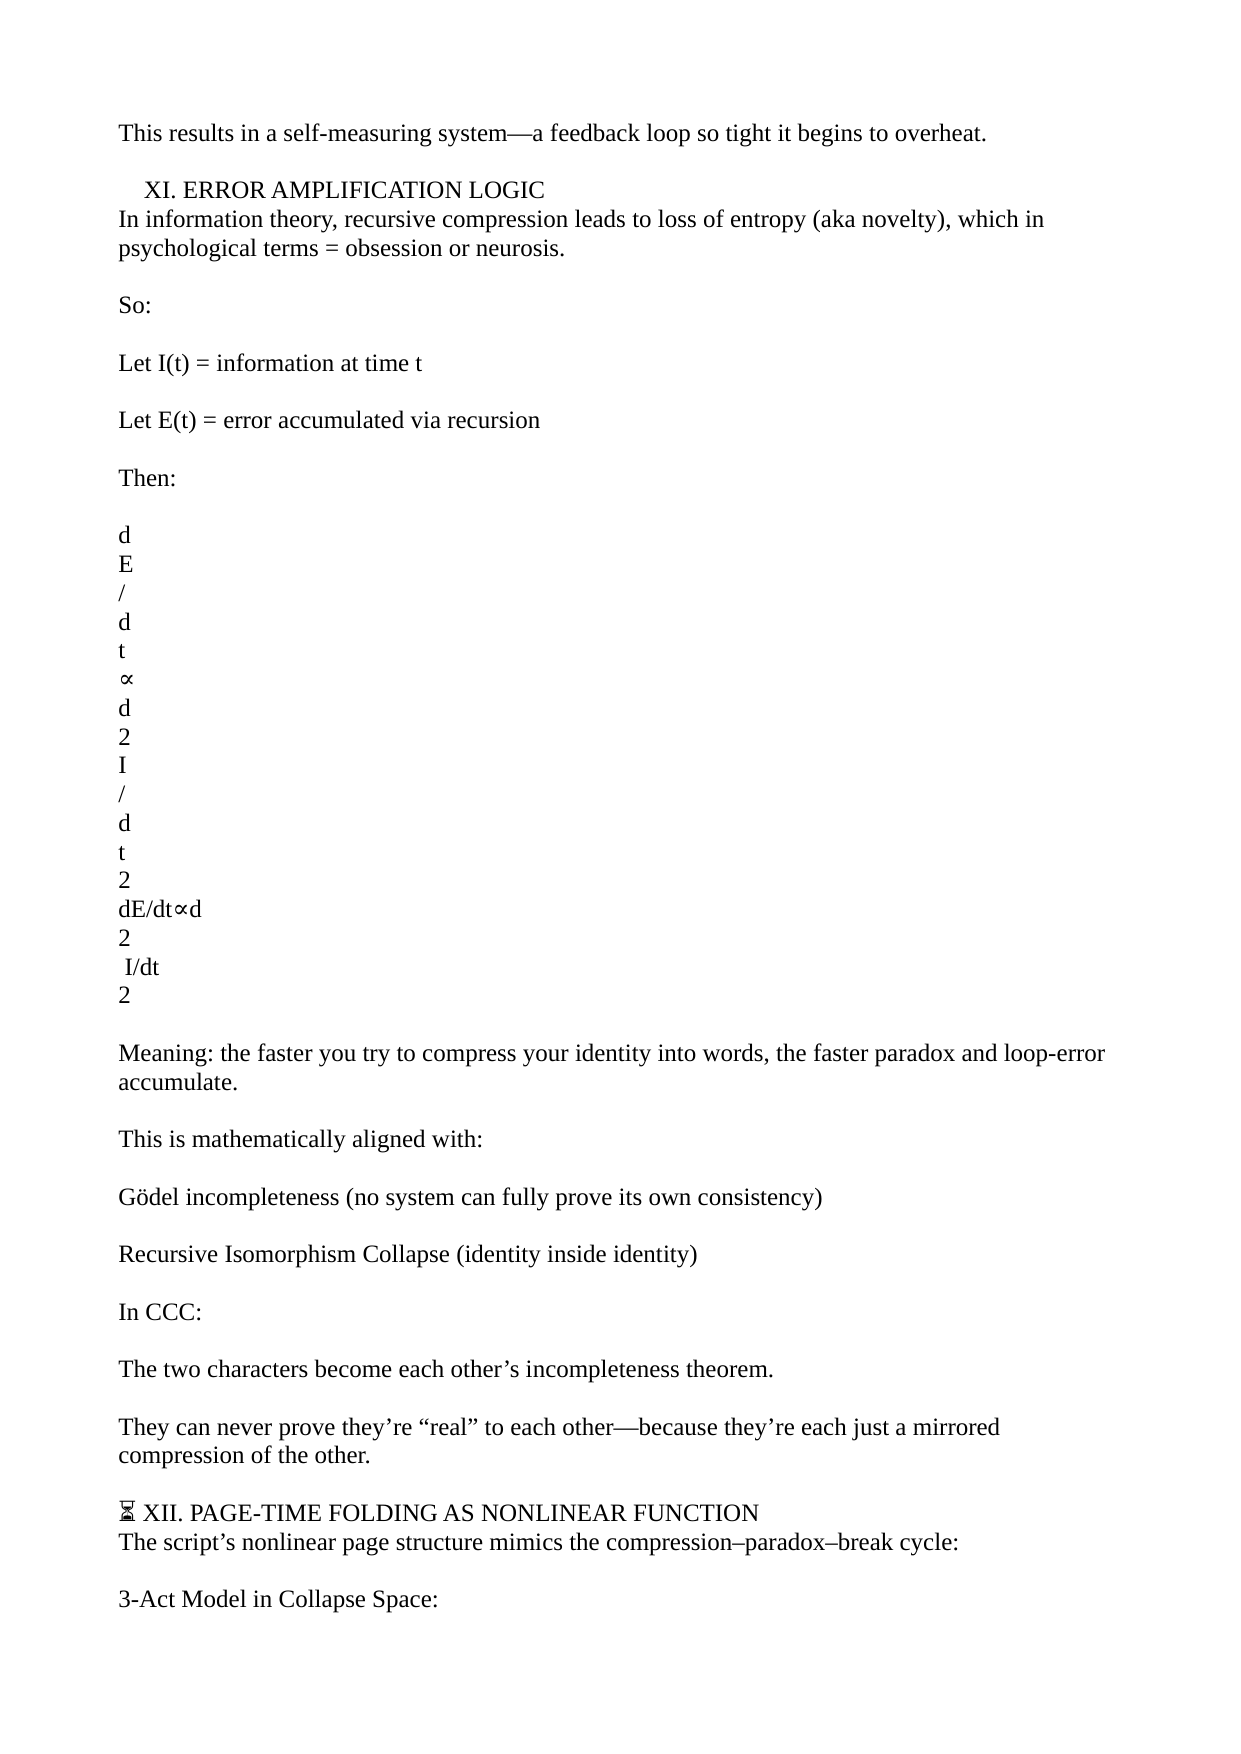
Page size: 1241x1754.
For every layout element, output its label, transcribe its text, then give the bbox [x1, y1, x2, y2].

text d [118, 808, 1122, 837]
text d [118, 521, 1122, 549]
text Meaning: the faster you try to compress your identity into words, the faster paradox and loop-error accumulate. [118, 1038, 1122, 1096]
text The script’s nonlinear page structure mimics the compression–paradox–break cycle: [118, 1527, 1122, 1556]
text t [118, 837, 1122, 866]
text Recursive Isomorphism Collapse (identity inside identity) [118, 1239, 1122, 1268]
text ⏳ XII. PAGE-TIME FOLDING AS NONLINEAR FUNCTION [118, 1498, 1122, 1527]
text This is mathematically aligned with: [118, 1124, 1122, 1153]
text 2 [118, 923, 1122, 952]
text Let I(t) = information at time t [118, 348, 1122, 377]
text So: [118, 291, 1122, 319]
text In information theory, recursive compression leads to loss of entropy (aka novelty), which in psychological terms = obsession or neurosis. [118, 204, 1122, 262]
text 2 [118, 981, 1122, 1009]
text t [118, 636, 1122, 664]
text / [118, 779, 1122, 808]
text I [118, 751, 1122, 779]
text dE/dt∝d [118, 894, 1122, 923]
text They can never prove they’re “real” to each other—because they’re each just a mirrored compression of the other. [118, 1412, 1122, 1469]
text 🧮 XI. ERROR AMPLIFICATION LOGIC [118, 176, 1122, 204]
text 3-Act Model in Collapse Space: [118, 1584, 1122, 1613]
text 2 [118, 866, 1122, 894]
text / [118, 578, 1122, 607]
text E [118, 549, 1122, 578]
text 2 [118, 722, 1122, 751]
text ∝ [118, 664, 1122, 693]
text Let E(t) = error accumulated via recursion [118, 406, 1122, 434]
text The two characters become each other’s incompleteness theorem. [118, 1354, 1122, 1383]
text I/dt [118, 952, 1122, 981]
text d [118, 607, 1122, 636]
text Gödel incompleteness (no system can fully prove its own consistency) [118, 1182, 1122, 1211]
text In CCC: [118, 1297, 1122, 1326]
text d [118, 693, 1122, 722]
text Then: [118, 463, 1122, 492]
text This results in a self-measuring system—a feedback loop so tight it begins to overheat. [118, 118, 1122, 147]
